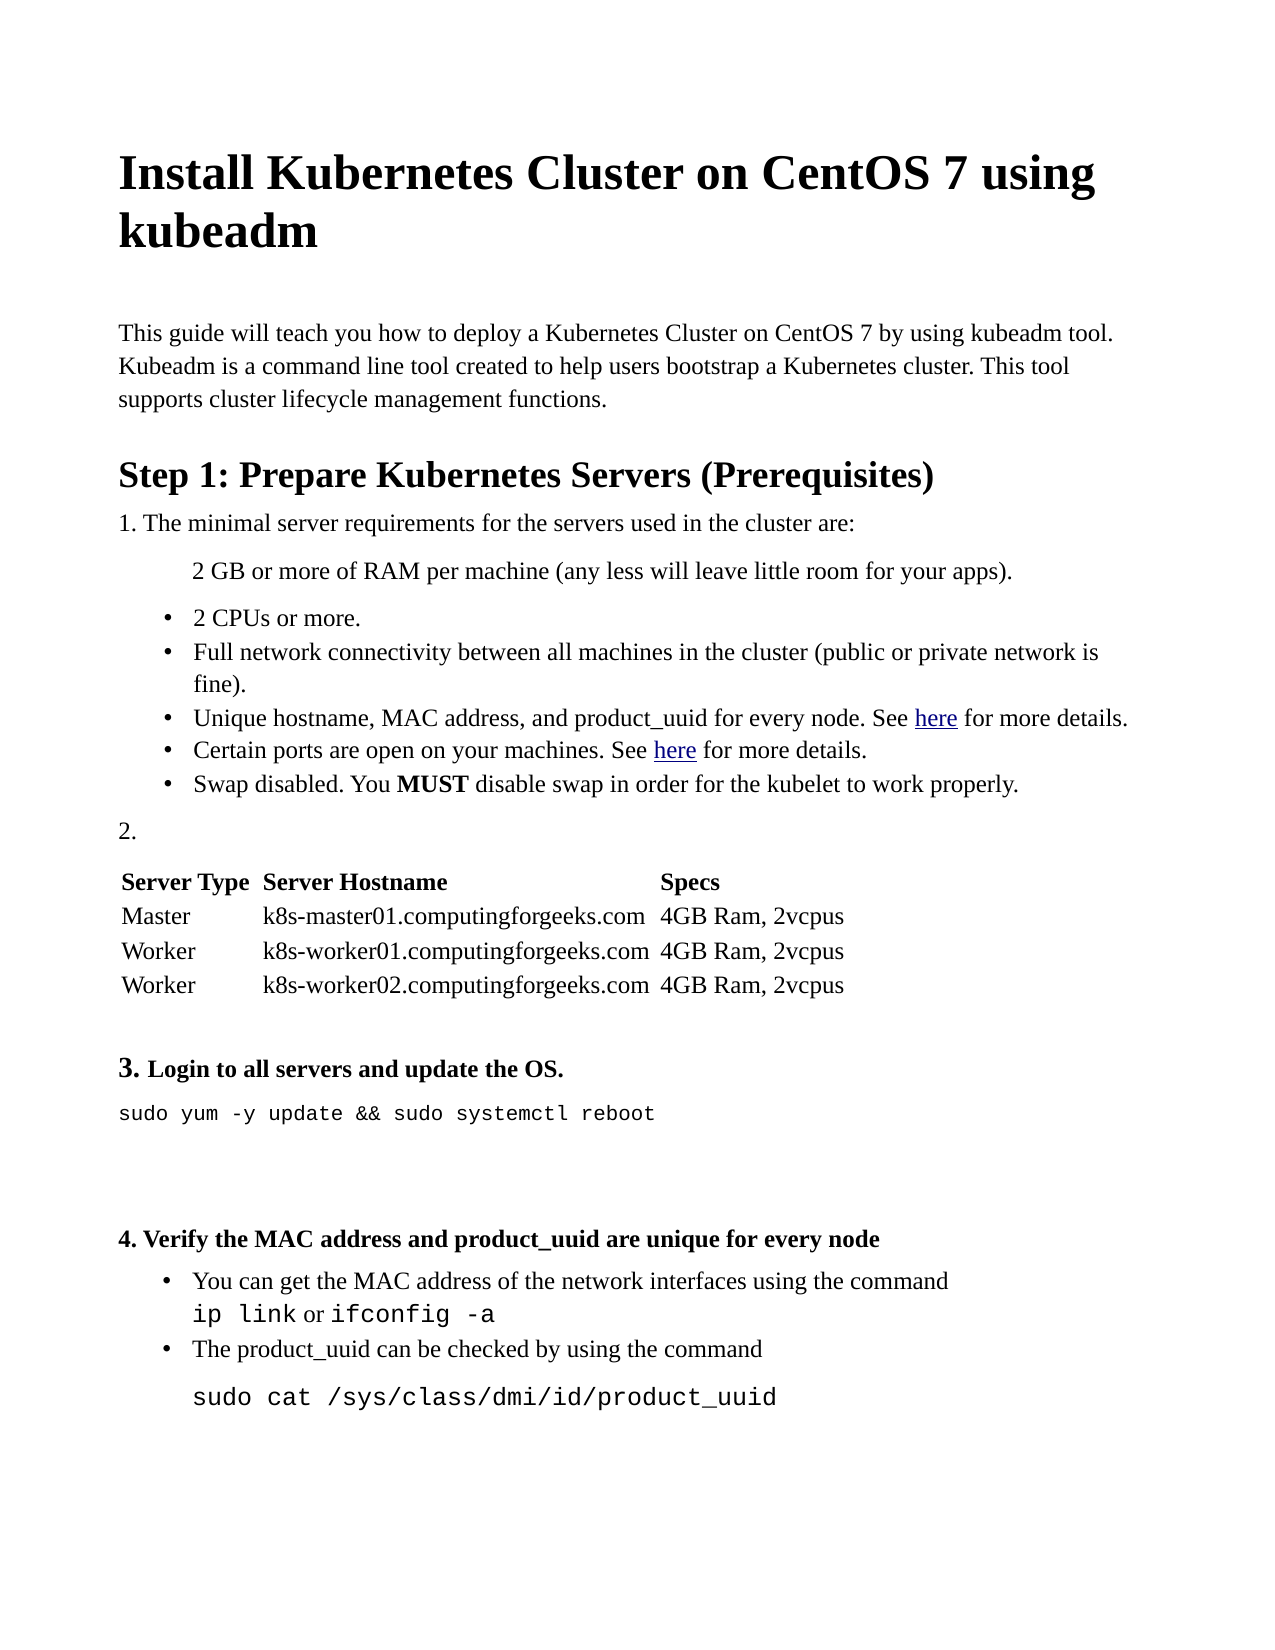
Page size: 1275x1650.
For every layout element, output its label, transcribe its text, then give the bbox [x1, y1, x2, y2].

table_cell Master [118, 899, 260, 933]
list Full network connectivity between all machines in the cluster (public or private network is fine). [164, 637, 1157, 698]
subtitle 4. Verify the MAC address and product_uuid are unique for every node [118, 1224, 1157, 1253]
list Swap disabled. You MUST disable swap in order for the kubelet to work properly. [164, 769, 1157, 797]
table_cell 4GB Ram, 2vcpus [657, 933, 857, 968]
table_cell k8s-master01.computingforgeeks.com [260, 899, 657, 933]
table_header Server Type [118, 864, 260, 898]
list You can get the MAC address of the network interfaces using the command [162, 1266, 1157, 1294]
text sudo yum -y update && sudo systemctl reboot [118, 1103, 1157, 1127]
table_cell Worker [118, 968, 260, 1002]
text 1. The minimal server requirements for the servers used in the cluster are: [118, 508, 1157, 537]
table_header Specs [657, 864, 857, 898]
subtitle Install Kubernetes Cluster on CentOS 7 using kubeadm [118, 143, 1157, 258]
text 3. Login to all servers and update the OS. [118, 1050, 1157, 1083]
list 2 GB or more of RAM per machine (any less will leave little room for your apps). [162, 556, 1157, 585]
subtitle Step 1: Prepare Kubernetes Servers (Prerequisites) [118, 453, 1157, 496]
list sudo cat /sys/class/dmi/id/product_uuid [162, 1382, 1157, 1413]
text This guide will teach you how to deploy a Kubernetes Cluster on CentOS 7 by using kubeadm tool. Kubeadm is a command line tool created to help users bootstrap a Kubernetes cluster. This tool supports cluster lifecycle management functions. [118, 318, 1157, 413]
list ip link or ifconfig -a [162, 1299, 1157, 1329]
list The product_uuid can be checked by using the command [162, 1334, 1157, 1363]
text 2. [118, 816, 1157, 845]
table_cell k8s-worker01.computingforgeeks.com [260, 933, 657, 968]
list 2 CPUs or more. [164, 603, 1157, 632]
table_cell 4GB Ram, 2vcpus [657, 899, 857, 933]
table_cell 4GB Ram, 2vcpus [657, 968, 857, 1002]
table_header Server Hostname [260, 864, 657, 898]
table_cell k8s-worker02.computingforgeeks.com [260, 968, 657, 1002]
table_cell Worker [118, 933, 260, 968]
list Unique hostname, MAC address, and product_uuid for every node. See here for more details. [164, 703, 1157, 731]
list Certain ports are open on your machines. See here for more details. [164, 736, 1157, 764]
